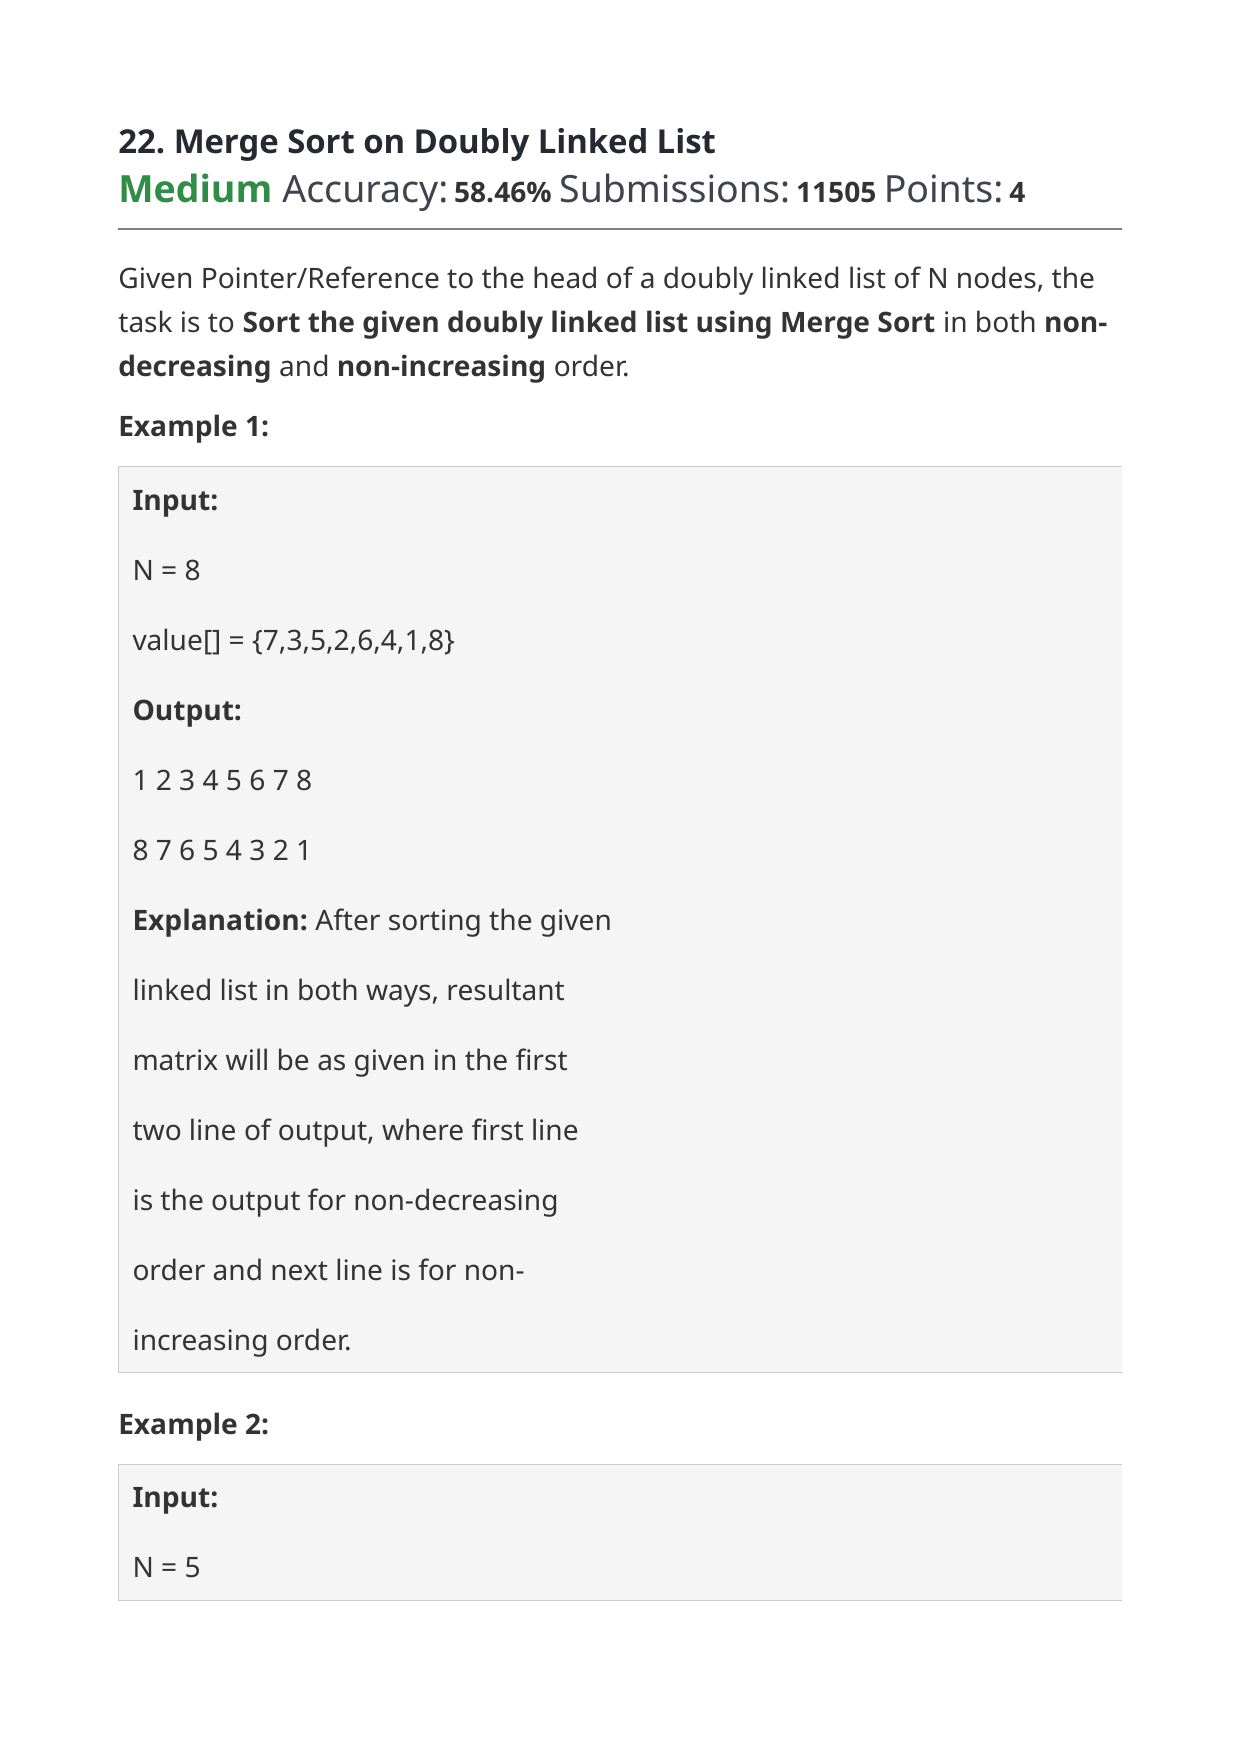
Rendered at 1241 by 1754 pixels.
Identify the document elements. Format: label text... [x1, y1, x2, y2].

text Given Pointer/Reference to the head of a doubly linked list of N nodes, the task is to Sort the given doubly linked list using Merge Sort in both non-decreasing and non-increasing order. [118, 258, 1122, 384]
text two line of output, where first line [119, 1096, 1122, 1148]
text Medium Accuracy: 58.46% Submissions: 11505 Points: 4 [118, 163, 1099, 214]
text Input: [119, 467, 1122, 518]
text N = 8 [119, 536, 1122, 588]
text linked list in both ways, resultant [119, 956, 1122, 1008]
text Example 2: [118, 1404, 1122, 1442]
text Example 1: [118, 406, 1122, 444]
text order and next line is for non- [119, 1236, 1122, 1288]
text 1 2 3 4 5 6 7 8 [119, 746, 1122, 798]
text 8 7 6 5 4 3 2 1 [119, 816, 1122, 868]
text Explanation: After sorting the given [119, 886, 1122, 938]
text 22. Merge Sort on Doubly Linked List [118, 118, 1122, 163]
text value[] = {7,3,5,2,6,4,1,8} [119, 606, 1122, 658]
text Input: [119, 1465, 1122, 1516]
text is the output for non-decreasing [119, 1166, 1122, 1218]
text N = 5 [119, 1534, 1122, 1600]
text increasing order. [119, 1306, 1122, 1372]
text matrix will be as given in the first [119, 1026, 1122, 1078]
text Output: [119, 676, 1122, 728]
